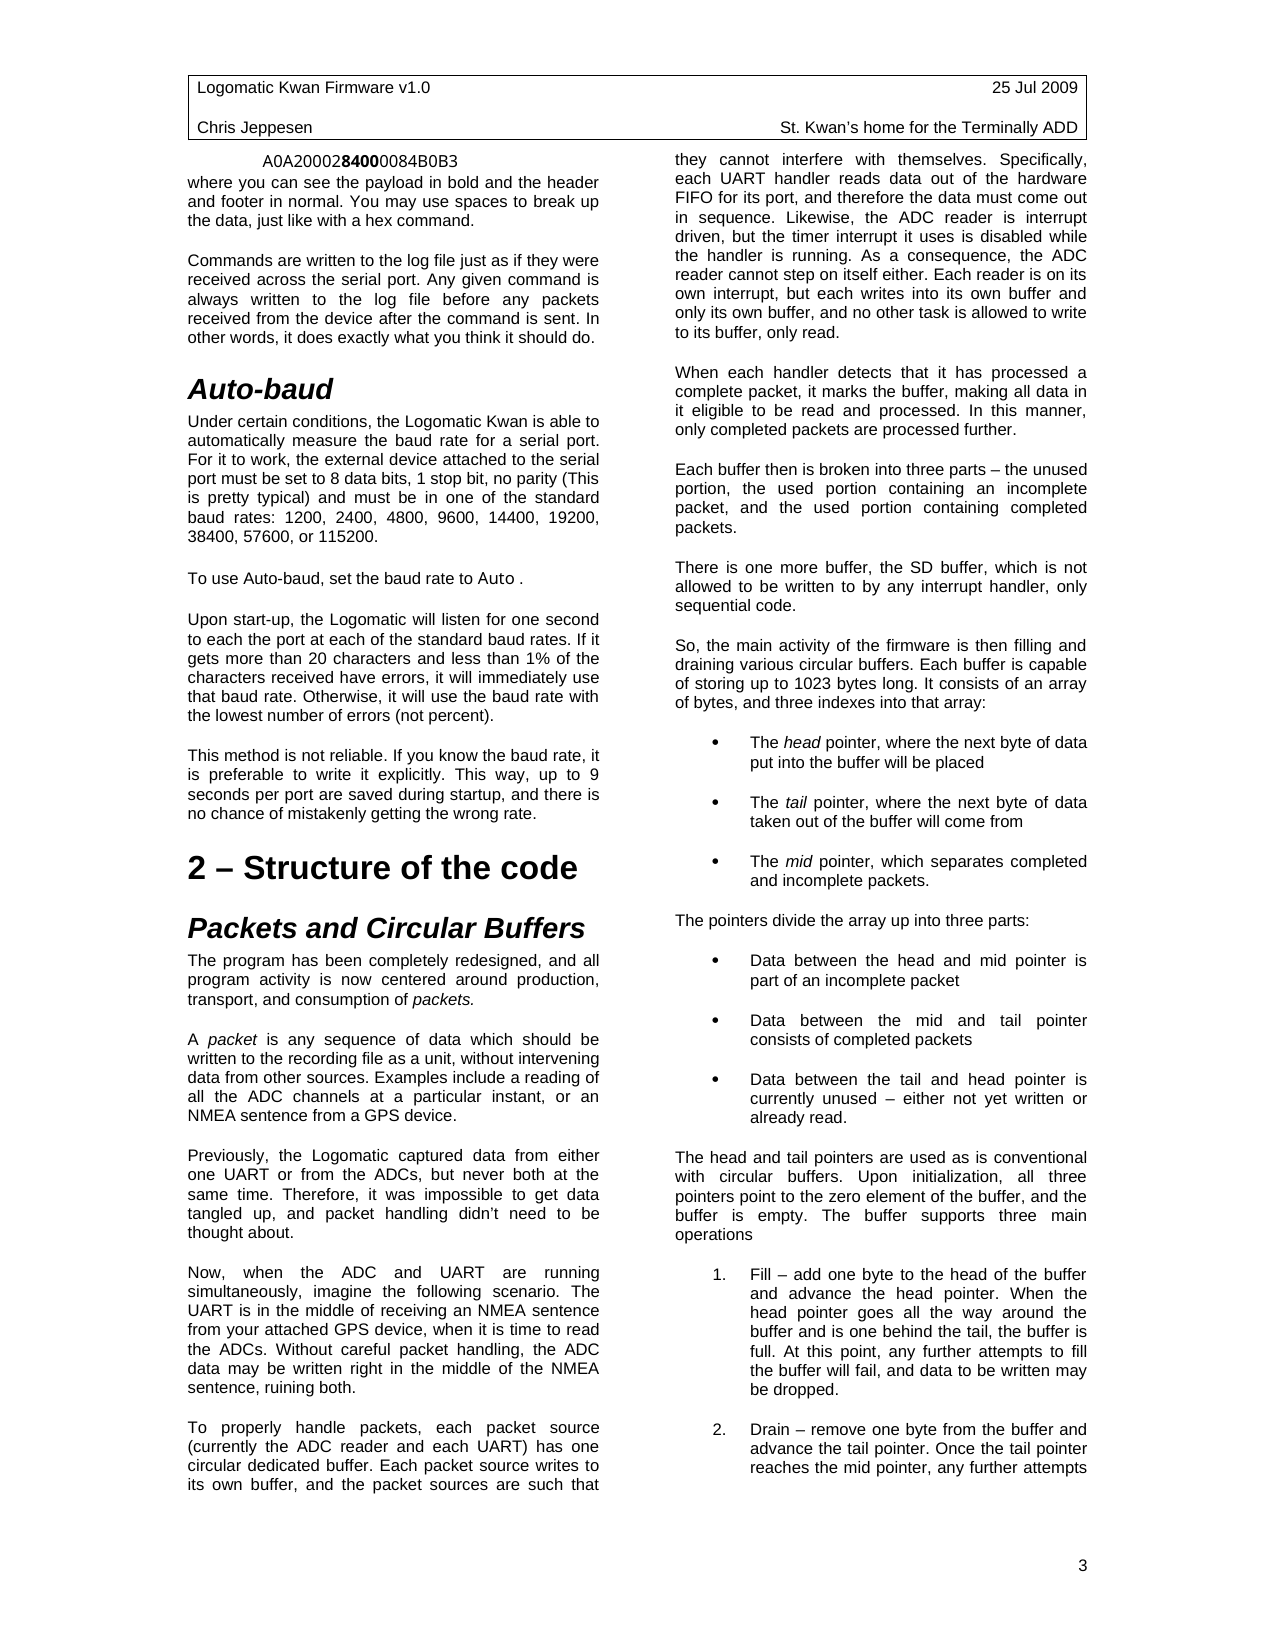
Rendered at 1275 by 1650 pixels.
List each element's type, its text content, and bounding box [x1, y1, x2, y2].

text Now, when the ADC and UART are running simultaneously, imagine the following scenario. The UART is in the middle of receiving an NMEA sentence from your attached GPS device, when it is time to read the ADCs. Without careful packet handling, the ADC data may be written right in the middle of the NMEA sentence, ruining both. [187, 1263, 600, 1397]
text To use Auto-baud, set the baud rate to Auto . [187, 567, 600, 589]
text Under certain conditions, the Logomatic Kwan is able to automatically measure the baud rate for a serial port. For it to work, the external device attached to the serial port must be set to 8 data bits, 1 stop bit, no parity (This is pretty typical) and must be in one of the standard baud rates: 1200, 2400, 4800, 9600, 14400, 19200, 38400, 57600, or 115200. [187, 412, 600, 546]
text Commands are written to the log file just as if they were received across the serial port. Any given command is always written to the log file before any packets received from the device after the command is sent. In other words, it does exactly what you think it should do. [187, 251, 600, 347]
subtitle Packets and Circular Buffers [187, 911, 600, 945]
subtitle Auto-baud [187, 372, 600, 405]
text This method is not reliable. If you know the baud rate, it is preferable to write it explicitly. This way, up to 9 seconds per port are saved during startup, and there is no chance of mistakenly getting the wrong rate. [187, 746, 600, 823]
text So, the main activity of the firmware is then filling and draining various circular buffers. Each buffer is capable of storing up to 1023 bytes long. It consists of an array of bytes, and three indexes into that array: [675, 636, 1087, 712]
text There is one more buffer, the SD buffer, which is not allowed to be written to by any interrupt handler, only sequential code. [675, 557, 1087, 615]
text To properly handle packets, each packet source (currently the ADC reader and each UART) has one circular dedicated buffer. Each packet source writes to its own buffer, and the packet sources are such that [187, 1418, 600, 1494]
subtitle 2 – Structure of the code [187, 848, 600, 886]
text Previously, the Logomatic captured data from either one UART or from the ADCs, but never both at the same time. Therefore, it was impossible to get data tangled up, and packet handling didn’t need to be thought about. [187, 1146, 600, 1242]
list Data between the mid and tail pointer consists of completed packets [712, 1010, 1087, 1049]
list The tail pointer, where the next byte of data taken out of the buffer will come from [712, 793, 1087, 831]
text The head and tail pointers are used as is conventional with circular buffers. Upon initialization, all three pointers point to the zero element of the buffer, and the buffer is empty. The buffer supports three main operations [675, 1148, 1087, 1244]
text they cannot interfere with themselves. Specifically, each UART handler reads data out of the hardware FIFO for its port, and therefore the data must come out in sequence. Likewise, the ADC reader is interrupt driven, but the timer interrupt it uses is disabled while the handler is running. As a consequence, the ADC reader cannot step on itself either. Each reader is on its own interrupt, but each writes into its own buffer and only its own buffer, and no other task is allowed to write to its buffer, only read. [675, 150, 1087, 342]
list Fill – add one byte to the head of the buffer and advance the head pointer. When the head pointer goes all the way around the buffer and is one behind the tail, the buffer is full. At this point, any further attempts to fill the buffer will fail, and data to be written may be dropped. [712, 1265, 1087, 1399]
text A packet is any sequence of data which should be written to the recording file as a unit, without intervening data from other sources. Examples include a reading of all the ADC channels at a particular instant, or an NMEA sentence from a GPS device. [187, 1029, 600, 1125]
list Data between the tail and head pointer is currently unused – either not yet written or already read. [712, 1070, 1087, 1127]
text When each handler detects that it has processed a complete packet, it marks the buffer, making all data in it eligible to be read and processed. In this manner, only completed packets are processed further. [675, 362, 1087, 439]
text The program has been completely redesigned, and all program activity is now centered around production, transport, and consumption of packets. [187, 951, 600, 1008]
text Upon start-up, the Logomatic will listen for one second to each the port at each of the standard baud rates. If it gets more than 20 characters and less than 1% of the characters received have errors, it will immediately use that baud rate. Otherwise, it will use the baud rate with the lowest number of errors (not percent). [187, 610, 600, 725]
list The mid pointer, which separates completed and incomplete packets. [712, 852, 1087, 890]
text A0A2000284000084B0B3 [262, 150, 600, 173]
list Data between the head and mid pointer is part of an incomplete packet [712, 951, 1087, 989]
text where you can see the payload in bold and the header and footer in normal. You may use spaces to break up the data, just like with a hex command. [187, 173, 600, 230]
text Each buffer then is broken into three parts – the unused portion, the used portion containing an incomplete packet, and the used portion containing completed packets. [675, 460, 1087, 537]
list Drain – remove one byte from the buffer and advance the tail pointer. Once the tail pointer reaches the mid pointer, any further attempts [712, 1420, 1087, 1477]
text The pointers divide the array up into three parts: [675, 911, 1087, 930]
list The head pointer, where the next byte of data put into the buffer will be placed [712, 733, 1087, 772]
